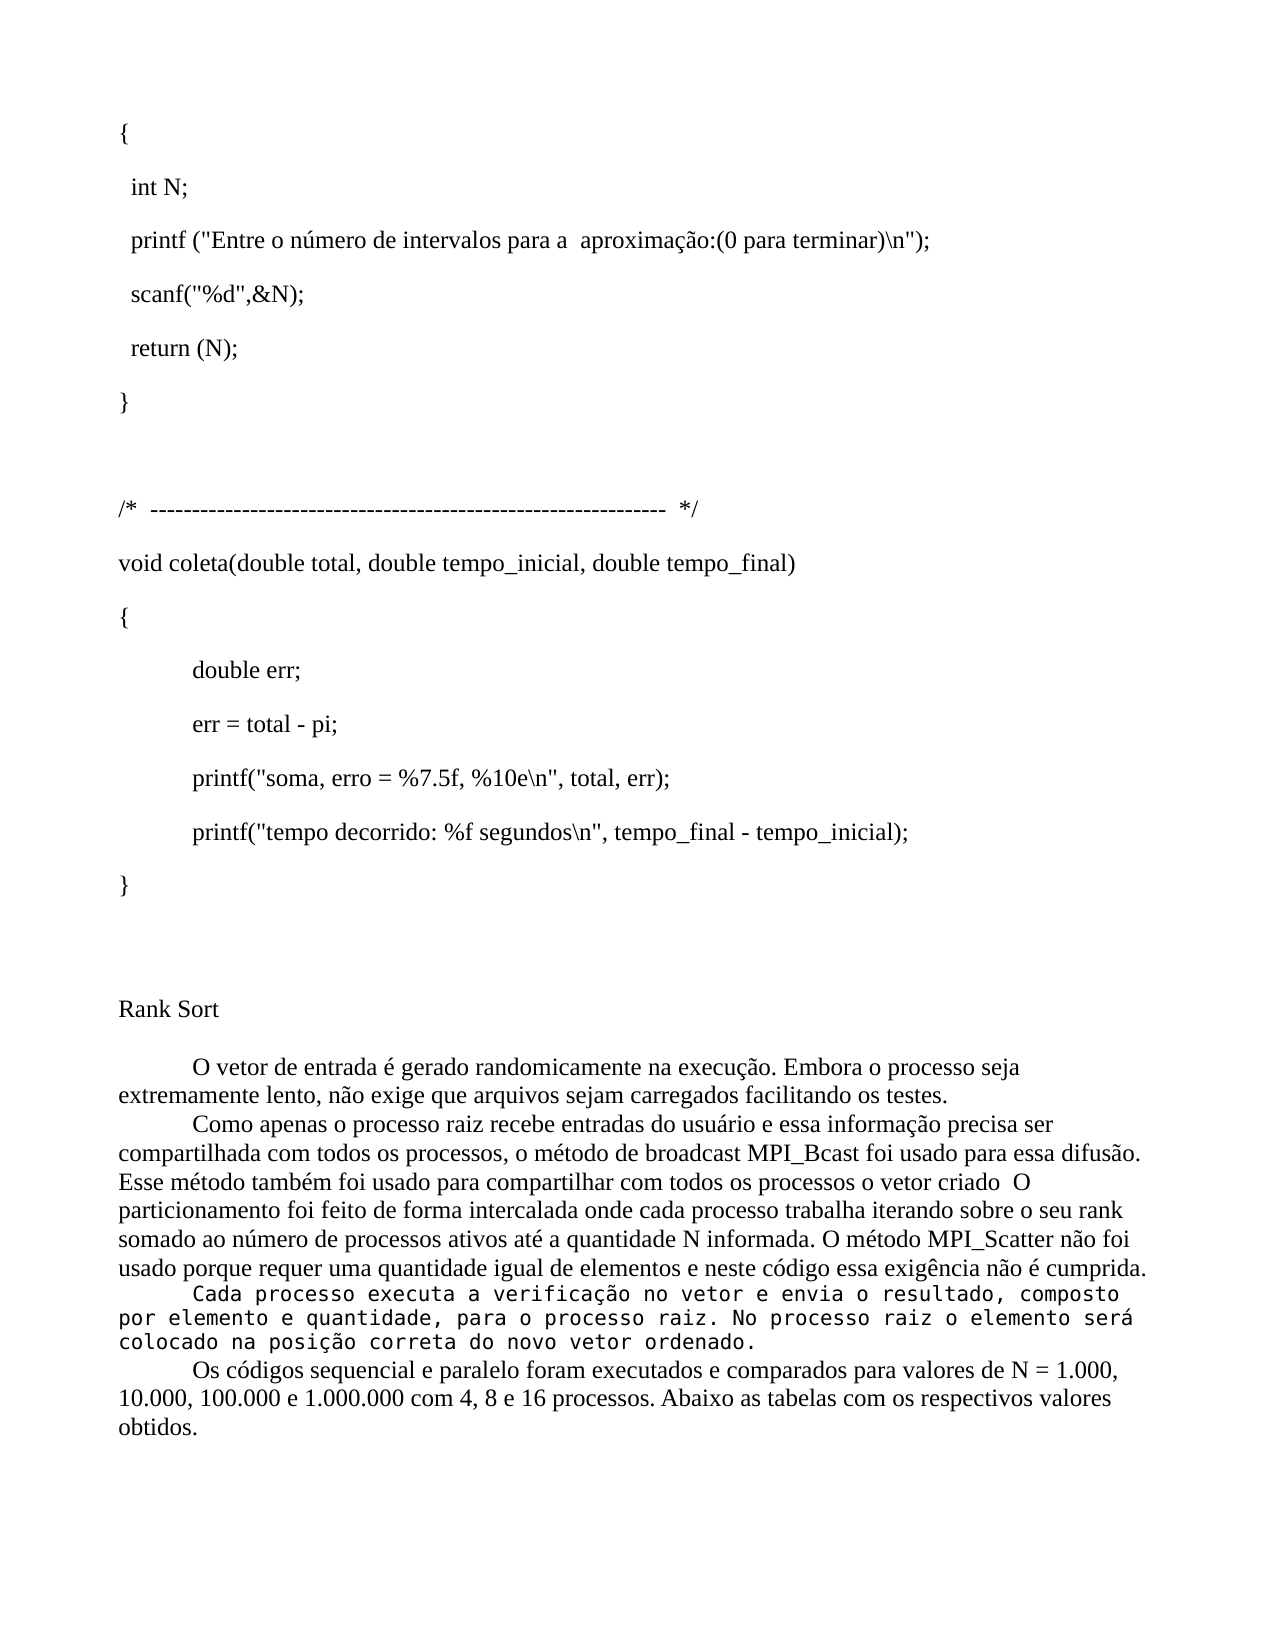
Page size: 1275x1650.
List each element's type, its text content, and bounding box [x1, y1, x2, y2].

text O vetor de entrada é gerado randomicamente na execução. Embora o processo seja extremamente lento, não exige que arquivos sejam carregados facilitando os testes. [118, 1052, 1157, 1109]
text Rank Sort [118, 994, 1157, 1023]
text { [118, 118, 1157, 147]
text Os códigos sequencial e paralelo foram executados e comparados para valores de N = 1.000, 10.000, 100.000 e 1.000.000 com 4, 8 e 16 processos. Abaixo as tabelas com os respectivos valores obtidos. [118, 1355, 1157, 1441]
text } [118, 387, 1157, 416]
text printf("tempo decorrido: %f segundos\n", tempo_final - tempo_inicial); [118, 817, 1157, 846]
text scanf("%d",&N); [118, 279, 1157, 308]
text Como apenas o processo raiz recebe entradas do usuário e essa informação precisa ser compartilhada com todos os processos, o método de broadcast MPI_Bcast foi usado para essa difusão. Esse método também foi usado para compartilhar com todos os processos o vetor criado O particionamento foi feito de forma intercalada onde cada processo trabalha iterando sobre o seu rank somado ao número de processos ativos até a quantidade N informada. O método MPI_Scatter não foi usado porque requer uma quantidade igual de elementos e neste código essa exigência não é cumprida. [118, 1109, 1157, 1282]
text printf ("Entre o número de intervalos para a aproximação:(0 para terminar)\n"); [118, 226, 1157, 254]
text return (N); [118, 333, 1157, 362]
text int N; [118, 172, 1157, 201]
text double err; [118, 656, 1157, 684]
text { [118, 602, 1157, 631]
text } [118, 871, 1157, 899]
text Cada processo executa a verificação no vetor e envia o resultado, composto por elemento e quantidade, para o processo raiz. No processo raiz o elemento será colocado na posição correta do novo vetor ordenado. [118, 1282, 1157, 1355]
text printf("soma, erro = %7.5f, %10e\n", total, err); [118, 763, 1157, 792]
text err = total - pi; [118, 709, 1157, 738]
text void coleta(double total, double tempo_inicial, double tempo_final) [118, 548, 1157, 577]
text /* -------------------------------------------------------------- */ [118, 494, 1157, 523]
